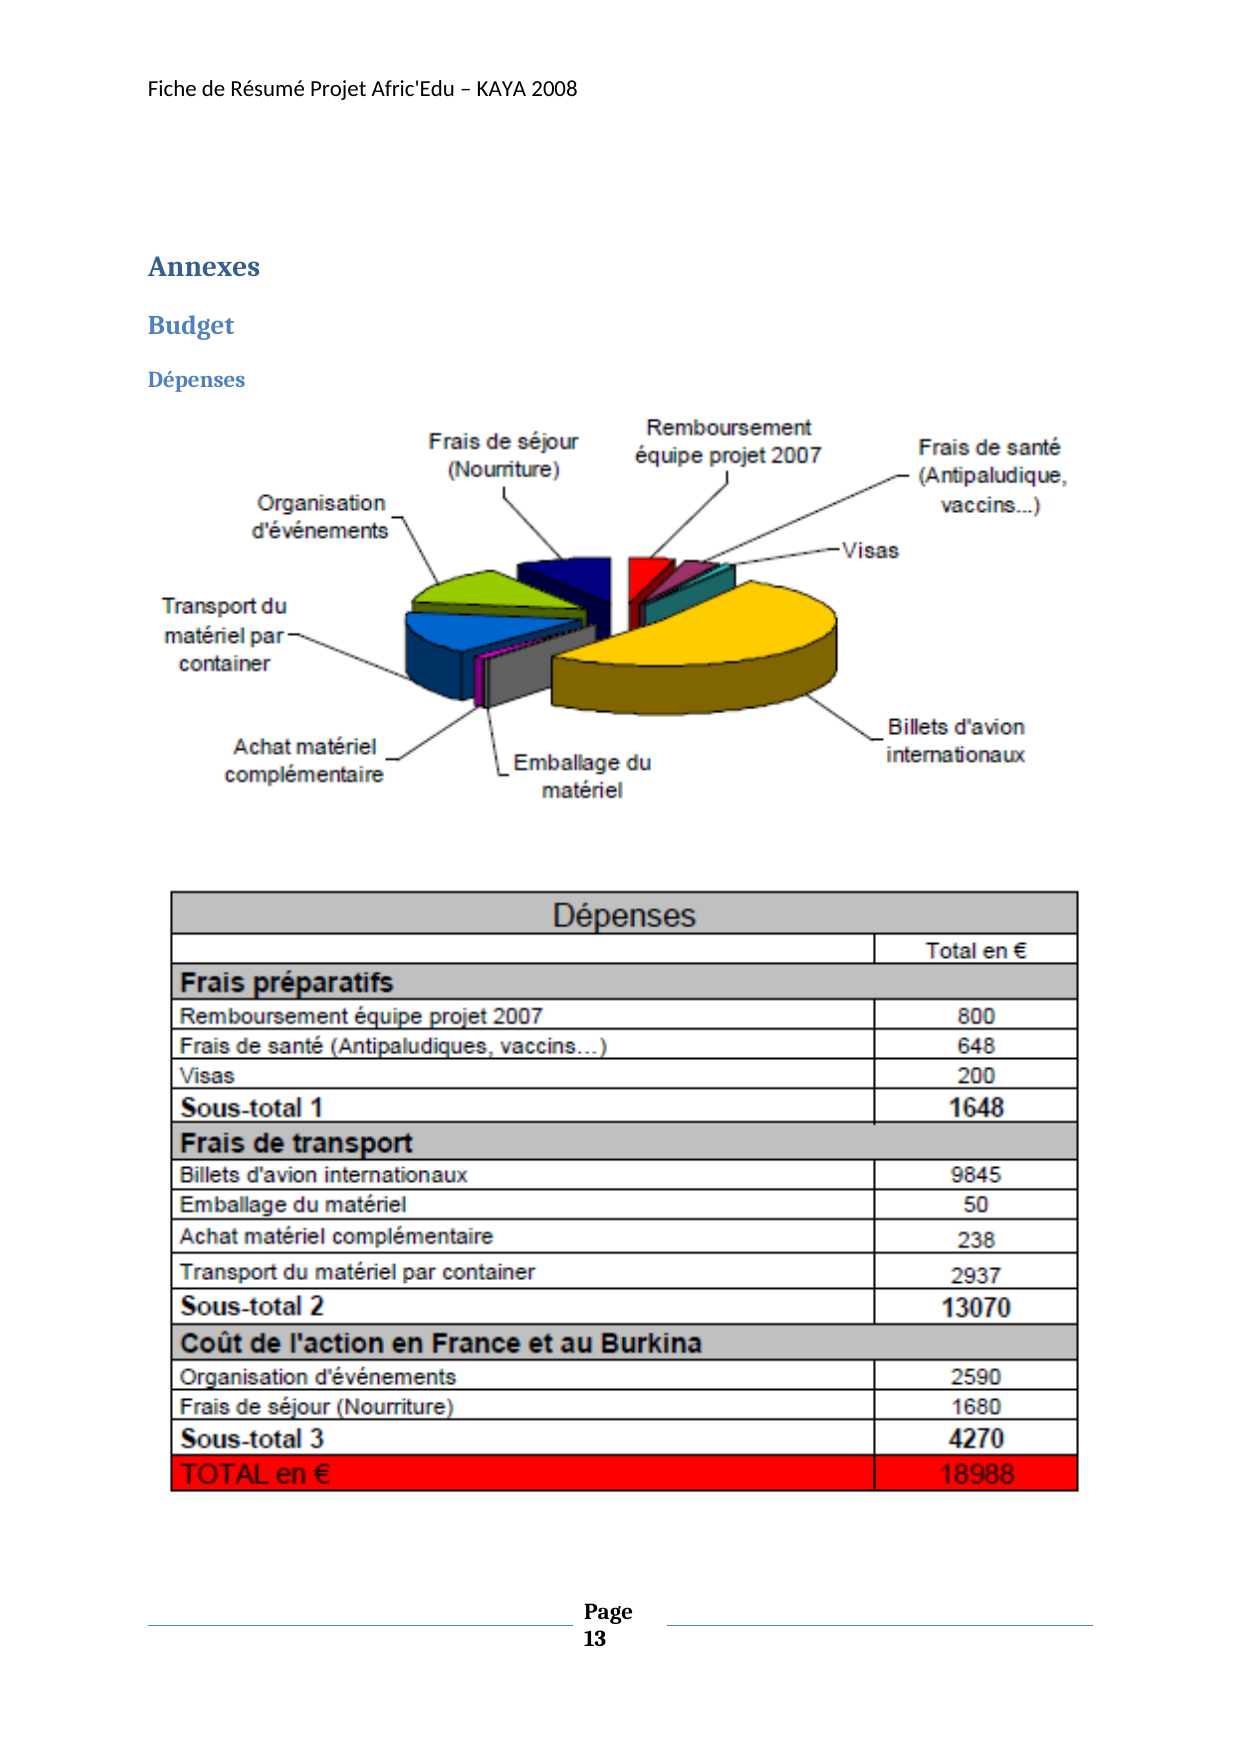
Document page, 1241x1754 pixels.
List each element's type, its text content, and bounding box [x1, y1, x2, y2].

subtitle Dépenses [148, 367, 1093, 393]
subtitle Annexes [148, 251, 1093, 284]
subtitle Budget [148, 310, 1093, 341]
